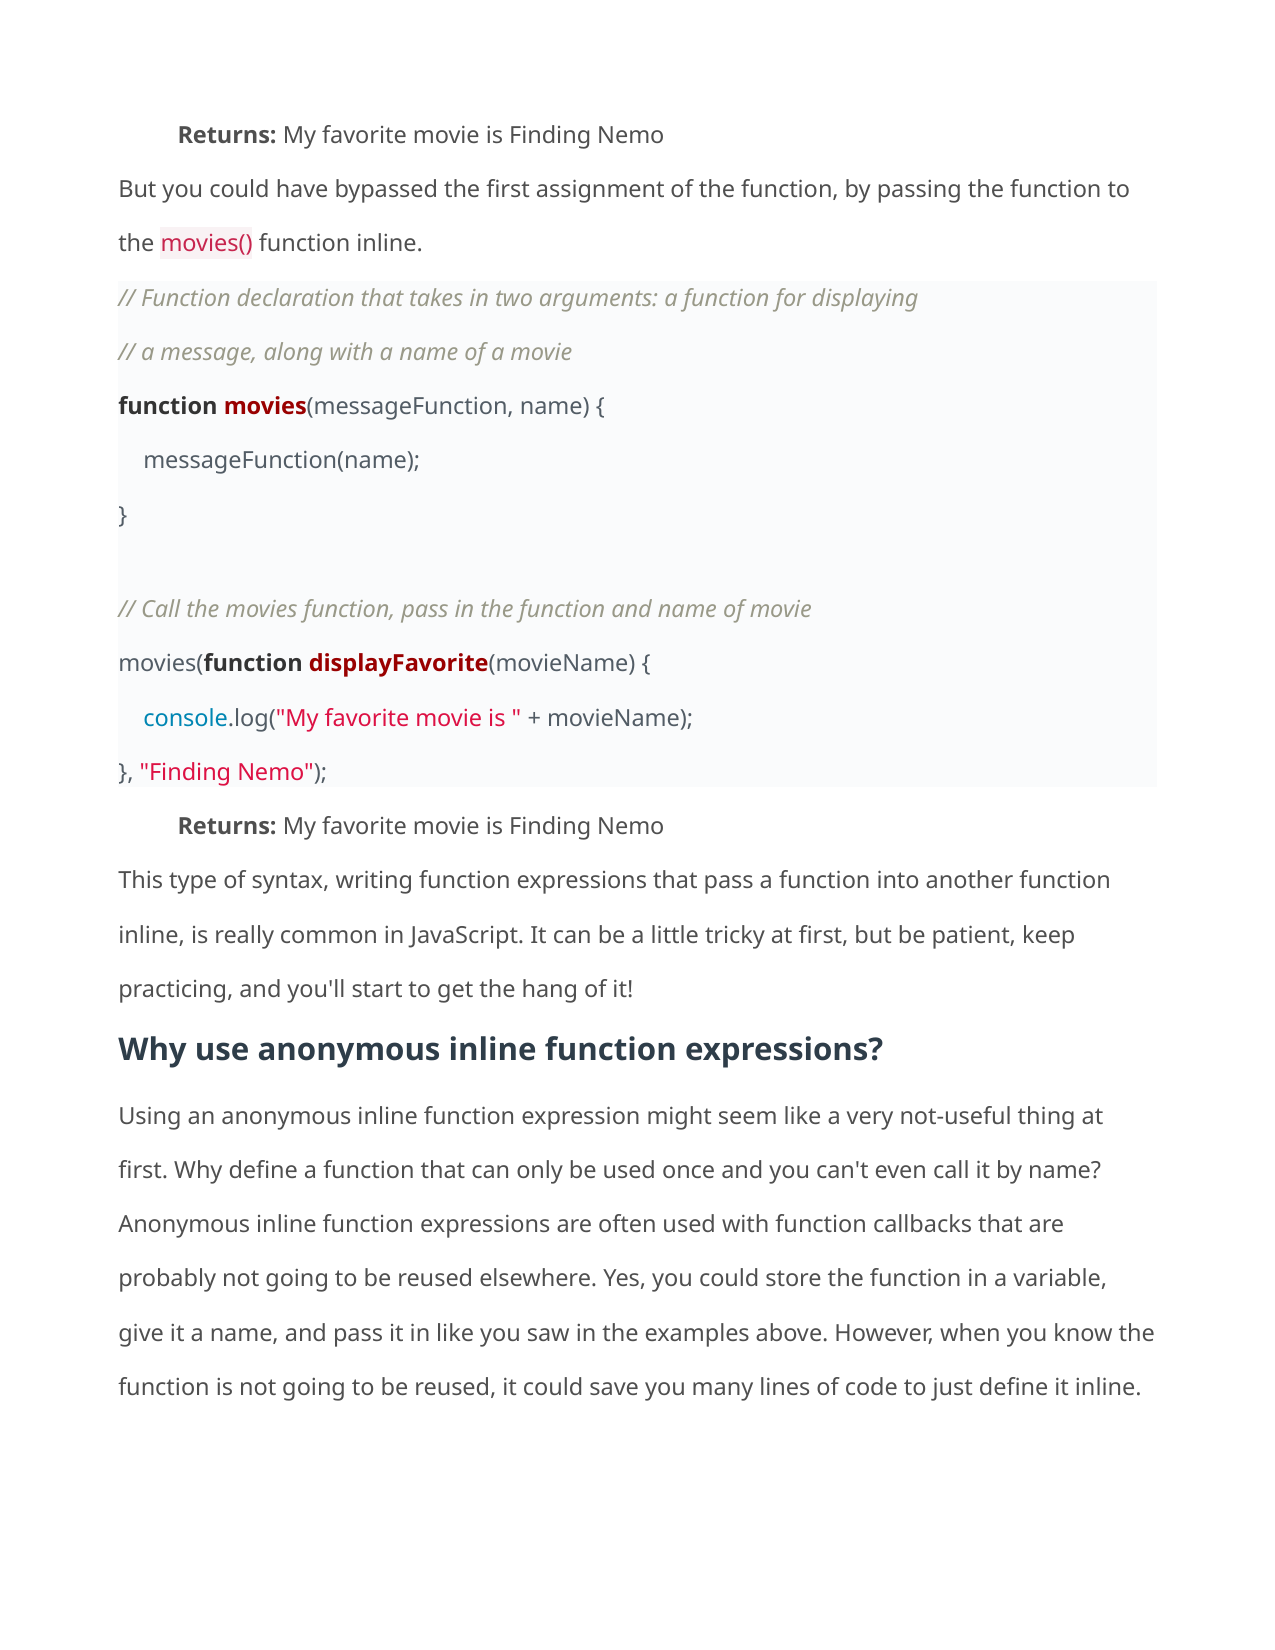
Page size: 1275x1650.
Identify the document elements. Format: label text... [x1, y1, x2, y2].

text // Function declaration that takes in two arguments: a function for displaying [118, 281, 1157, 313]
subtitle Why use anonymous inline function expressions? [118, 1027, 1157, 1069]
text messageFunction(name); [118, 444, 1157, 476]
text }, "Finding Nemo"); [118, 755, 1157, 787]
text function movies(messageFunction, name) { [118, 389, 1157, 421]
text movies(function displayFavorite(movieName) { [118, 647, 1157, 679]
text Returns: My favorite movie is Finding Nemo [177, 118, 1098, 150]
text console.log("My favorite movie is " + movieName); [118, 701, 1157, 733]
text This type of syntax, writing function expressions that pass a function into another function inline, is really common in JavaScript. It can be a little tricky at first, but be patient, keep practicing, and you'll start to get the hang of it! [118, 864, 1157, 1004]
text Returns: My favorite movie is Finding Nemo [177, 809, 1098, 841]
text // a message, along with a name of a movie [118, 335, 1157, 367]
text // Call the movies function, pass in the function and name of movie [118, 592, 1157, 624]
text But you could have bypassed the first assignment of the function, by passing the function to the movies() function inline. [118, 172, 1157, 259]
text } [118, 498, 1157, 530]
text Anonymous inline function expressions are often used with function callbacks that are probably not going to be reused elsewhere. Yes, you could store the function in a variable, give it a name, and pass it in like you saw in the examples above. However, when you know the function is not going to be reused, it could save you many lines of code to just define it inline. [118, 1207, 1157, 1402]
text Using an anonymous inline function expression might seem like a very not-useful thing at first. Why define a function that can only be used once and you can't even call it by name? [118, 1099, 1157, 1185]
